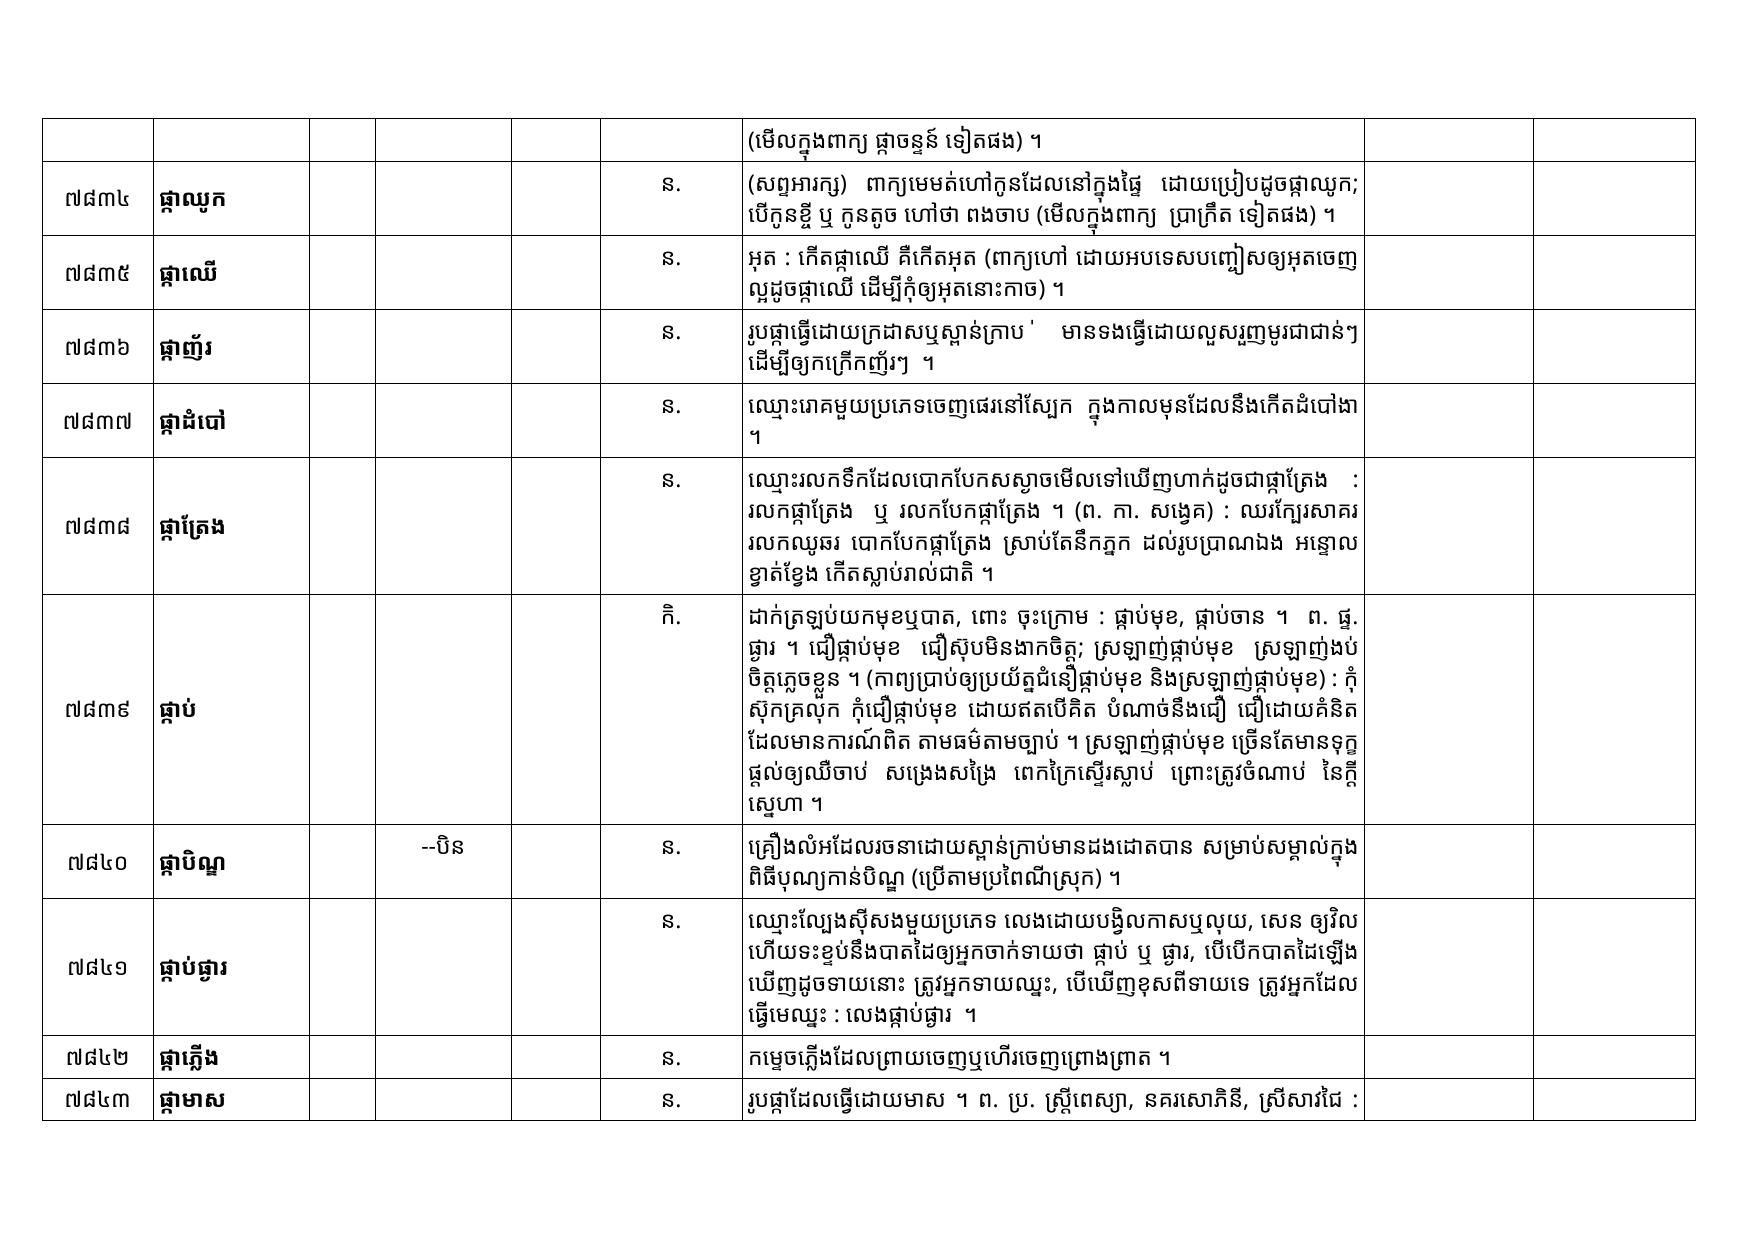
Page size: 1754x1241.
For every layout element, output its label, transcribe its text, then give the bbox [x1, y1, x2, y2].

table_cell [1365, 1079, 1533, 1120]
table_cell ផ្កា​ញ័រ [154, 310, 309, 383]
table_cell [1365, 458, 1533, 594]
table_cell [310, 236, 375, 309]
table_cell ៧៨៤២ [43, 1036, 153, 1077]
table_cell [310, 1036, 375, 1077]
table_cell [1534, 310, 1695, 383]
table_cell ផ្កា​ត្រែង [154, 458, 309, 594]
table_cell ផ្កា​ឈើ [154, 236, 309, 309]
table_cell [512, 1079, 600, 1120]
table_cell [1534, 119, 1695, 161]
table_cell ឈ្មោះ​រលក​ទឹក​ដែល​បោក​បែក​ស​ស្ងាច​មើល​ទៅ​ឃើញ​ហាក់​ដូច​ជា​ផ្កា​ត្រែង : រលក​ផ្កា​ត្រែង ឬ រលក​បែក​ផ្កា​ត្រែង ។ (ព. កា. សង្វេគ) : ឈរ​ក្បែរ​សាគរ រលក​ឈូឆរ បោក​បែក​ផ្កា​ត្រែង​ ស្រាប់​តែ​នឹក​ភ្នក ដល់​រូប​ប្រាណ​ឯង អន្ទោល​ខ្វាត់​ខ្វែង កើត​ស្លាប់​រាល់​ជាតិ ។ [743, 458, 1364, 594]
table_cell [1365, 162, 1533, 235]
table_cell ផ្កា​បិណ្ឌ [154, 825, 309, 898]
table_cell [376, 595, 511, 824]
table_cell កម្ទេច​ភ្លើង​ដែល​ព្រាយ​ចេញ​ឬ​ហើរ​ចេញ​ព្រោង​ព្រាត ។ [743, 1036, 1364, 1077]
table_cell [154, 119, 309, 161]
table_cell [1534, 899, 1695, 1035]
table_cell [310, 162, 375, 235]
table_cell ៧៨៤១ [43, 899, 153, 1035]
table_cell [512, 236, 600, 309]
table_cell [512, 458, 600, 594]
table_cell ន. [601, 310, 742, 383]
table_cell [1534, 458, 1695, 594]
table_cell កិ. [601, 595, 742, 824]
table_cell [310, 899, 375, 1035]
table_cell [376, 899, 511, 1035]
table_cell [376, 1036, 511, 1077]
table_cell (សព្ទ​អារក្ស) ពាក្យ​មេមត់​ហៅ​កូន​ដែល​នៅ​ក្នុង​ផ្ទៃ ដោយ​ប្រៀប​ដូច​ផ្កា​ឈូក; បើ​កូន​ខ្ចី ឬ កូន​តូច ហៅ​ថា ពង​ចាប (មើល​ក្នុង​ពាក្យ ប្រាក្រឹត ទៀត​ផង) ។ [743, 162, 1364, 235]
table_cell [1365, 236, 1533, 309]
table_cell ន. [601, 236, 742, 309]
table_cell [601, 119, 742, 161]
table_cell [1534, 825, 1695, 898]
table_cell [310, 310, 375, 383]
table_cell ន. [601, 384, 742, 457]
table_cell [376, 119, 511, 161]
table_cell ៧៨៣៦ [43, 310, 153, 383]
table_cell គ្រឿង​លំអ​ដែល​រចនា​ដោយ​ស្ពាន់​ក្រាប់​មាន​ដង​ដោត​បាន សម្រាប់​សម្គាល់​ក្នុង​ពិធី​បុណ្យ​កាន់​បិណ្ឌ (ប្រើ​តាម​ប្រពៃណី​ស្រុក) ។ [743, 825, 1364, 898]
table_cell [1365, 899, 1533, 1035]
table_cell [310, 595, 375, 824]
table_cell ៧៨៣៧ [43, 384, 153, 457]
table_cell [1534, 236, 1695, 309]
table_cell [512, 162, 600, 235]
table_cell ដាក់​ត្រឡប់​យក​មុខ​ឬ​បាត, ពោះ ចុះ​ក្រោម : ផ្កាប់​មុខ, ផ្កាប់​ចាន ។ ព. ផ្ទ. ផ្ងារ ។ ជឿ​ផ្កាប់​មុខ ជឿ​ស៊ុប​មិន​ងាក​ចិត្ត; ស្រឡាញ់​ផ្កាប់​មុខ ស្រឡាញ់​ងប់​ចិត្ត​ភ្លេច​ខ្លួន ។ (កាព្យ​ប្រាប់​ឲ្យ​ប្រយ័ត្ន​ជំនឿ​ផ្កាប់​មុខ និង​ស្រឡាញ់​ផ្កាប់​មុខ) : កុំ​ស៊ុក​គ្រលុក កុំ​ជឿ​ផ្កាប់​មុខ ដោយ​ឥត​បើ​គិត បំណាច់​នឹង​ជឿ ជឿ​ដោយ​គំនិត ដែល​មាន​ការណ៍​ពិត តាម​ធម៌​តាម​ច្បាប់ ។ ស្រឡាញ់​ផ្កាប់​មុខ ច្រើន​តែ​មាន​ទុក្ខ ផ្ដល់​ឲ្យ​ឈឺ​ចាប់ សង្រេង​សង្រៃ ពេក​ក្រៃ​ស្ទើរ​ស្លាប់ ព្រោះ​ត្រូវ​ចំណាប់ នៃ​ក្ដី​ស្នេហា ។ [743, 595, 1364, 824]
table_cell ៧៨៣៩ [43, 595, 153, 824]
table_cell [1365, 384, 1533, 457]
table_cell ៧៨៣៨ [43, 458, 153, 594]
table_cell [376, 1079, 511, 1120]
table_cell [512, 825, 600, 898]
table_cell [512, 119, 600, 161]
table_cell ន. [601, 1036, 742, 1077]
table_cell [512, 310, 600, 383]
table_cell ផ្កា​ឈូក [154, 162, 309, 235]
table_cell [310, 384, 375, 457]
table_cell --បិន [376, 825, 511, 898]
table_cell ផ្កាប់​ផ្ងារ [154, 899, 309, 1035]
table_cell រូប​ផ្កា​ដែល​ធ្វើ​ដោយ​មាស ។ ព. ប្រ. ស្ត្រី​ពេស្យា, នគរ​សោភិនី, ស្រី​សាវជៃ : [743, 1079, 1364, 1120]
table_cell [1365, 119, 1533, 161]
table_cell [1365, 825, 1533, 898]
table_cell [512, 595, 600, 824]
table_cell [512, 384, 600, 457]
table_cell [376, 236, 511, 309]
table_cell ផ្កា​ភ្លើង [154, 1036, 309, 1077]
table_cell ន. [601, 162, 742, 235]
table_cell [310, 458, 375, 594]
table_cell [376, 162, 511, 235]
table_cell [43, 119, 153, 161]
table_cell ៧៨៣៤ [43, 162, 153, 235]
table_cell ន. [601, 458, 742, 594]
table_cell [1534, 162, 1695, 235]
table_cell [310, 825, 375, 898]
table_cell [1534, 1036, 1695, 1077]
table_cell [1534, 595, 1695, 824]
table_cell [512, 1036, 600, 1077]
table_cell [1365, 1036, 1533, 1077]
table_cell ៧៨៤០ [43, 825, 153, 898]
table_cell រូប​ផ្កា​ធ្វើ​ដោយ​ក្រដាស​ឬ​ស្ពាន់​ក្រាប់ មាន​ទង​ធ្វើ​ដោយ​លួស​រួញ​មូរ​ជា​ជាន់​ៗ ដើម្បី​ឲ្យ​កក្រើក​ញ័រ​ៗ ។ [743, 310, 1364, 383]
table_cell ន. [601, 1079, 742, 1120]
table_cell ន. [601, 825, 742, 898]
table_cell ៧៨៤៣ [43, 1079, 153, 1120]
table_cell (មើល​ក្នុង​ពាក្យ ផ្កា​ចន្ទន៍ ទៀត​ផង) ។ [743, 119, 1364, 161]
table_cell អុត : កើត​ផ្កា​ឈើ គឺ​កើត​អុត (ពាក្យ​ហៅ ដោយ​អប​ទេស​បញ្ចៀស​ឲ្យ​អុត​ចេញ​ល្អ​ដូច​ផ្កា​ឈើ ដើម្បី​កុំ​ឲ្យ​អុត​នោះ​កាច) ។ [743, 236, 1364, 309]
table_cell ផ្កា​មាស [154, 1079, 309, 1120]
table_cell ផ្កា​ដំបៅ [154, 384, 309, 457]
table_cell [512, 899, 600, 1035]
table_cell [310, 1079, 375, 1120]
table_cell [1534, 1079, 1695, 1120]
table_cell [376, 458, 511, 594]
table_cell [1534, 384, 1695, 457]
table_cell [310, 119, 375, 161]
table_cell ន. [601, 899, 742, 1035]
table_cell [376, 310, 511, 383]
table_cell ឈ្មោះ​ល្បែង​ស៊ី​សង​មួយ​ប្រភេទ លេង​ដោយ​បង្វិល​កាស​ឬ​លុយ, សេន ឲ្យ​វិល​ហើយ​ទះ​ខ្ទប់​នឹង​បាត​ដៃ​ឲ្យ​អ្នក​ចាក់​ទាយ​ថា​ ផ្កាប់ ឬ ផ្ងារ, បើ​បើក​បាត​ដៃ​ឡើង​ឃើញ​ដូច​ទាយ​នោះ ត្រូវ​អ្នក​ទាយ​ឈ្នះ, បើ​ឃើញ​ខុស​ពី​ទាយ​ទេ ត្រូវ​អ្នក​ដែល​ធ្វើ​មេ​ឈ្នះ : លេង​ផ្កាប់​ផ្ងារ ។ [743, 899, 1364, 1035]
table_cell ឈ្មោះ​រោគ​មួយ​ប្រភេទ​ចេញ​ផេរ​នៅ​ស្បែក ក្នុង​កាល​មុន​ដែល​នឹង​កើត​ដំបៅ​ងា ។ [743, 384, 1364, 457]
table_cell [1365, 595, 1533, 824]
table_cell ផ្កាប់ [154, 595, 309, 824]
table_cell [376, 384, 511, 457]
table_cell [1365, 310, 1533, 383]
table_cell ៧៨៣៥ [43, 236, 153, 309]
